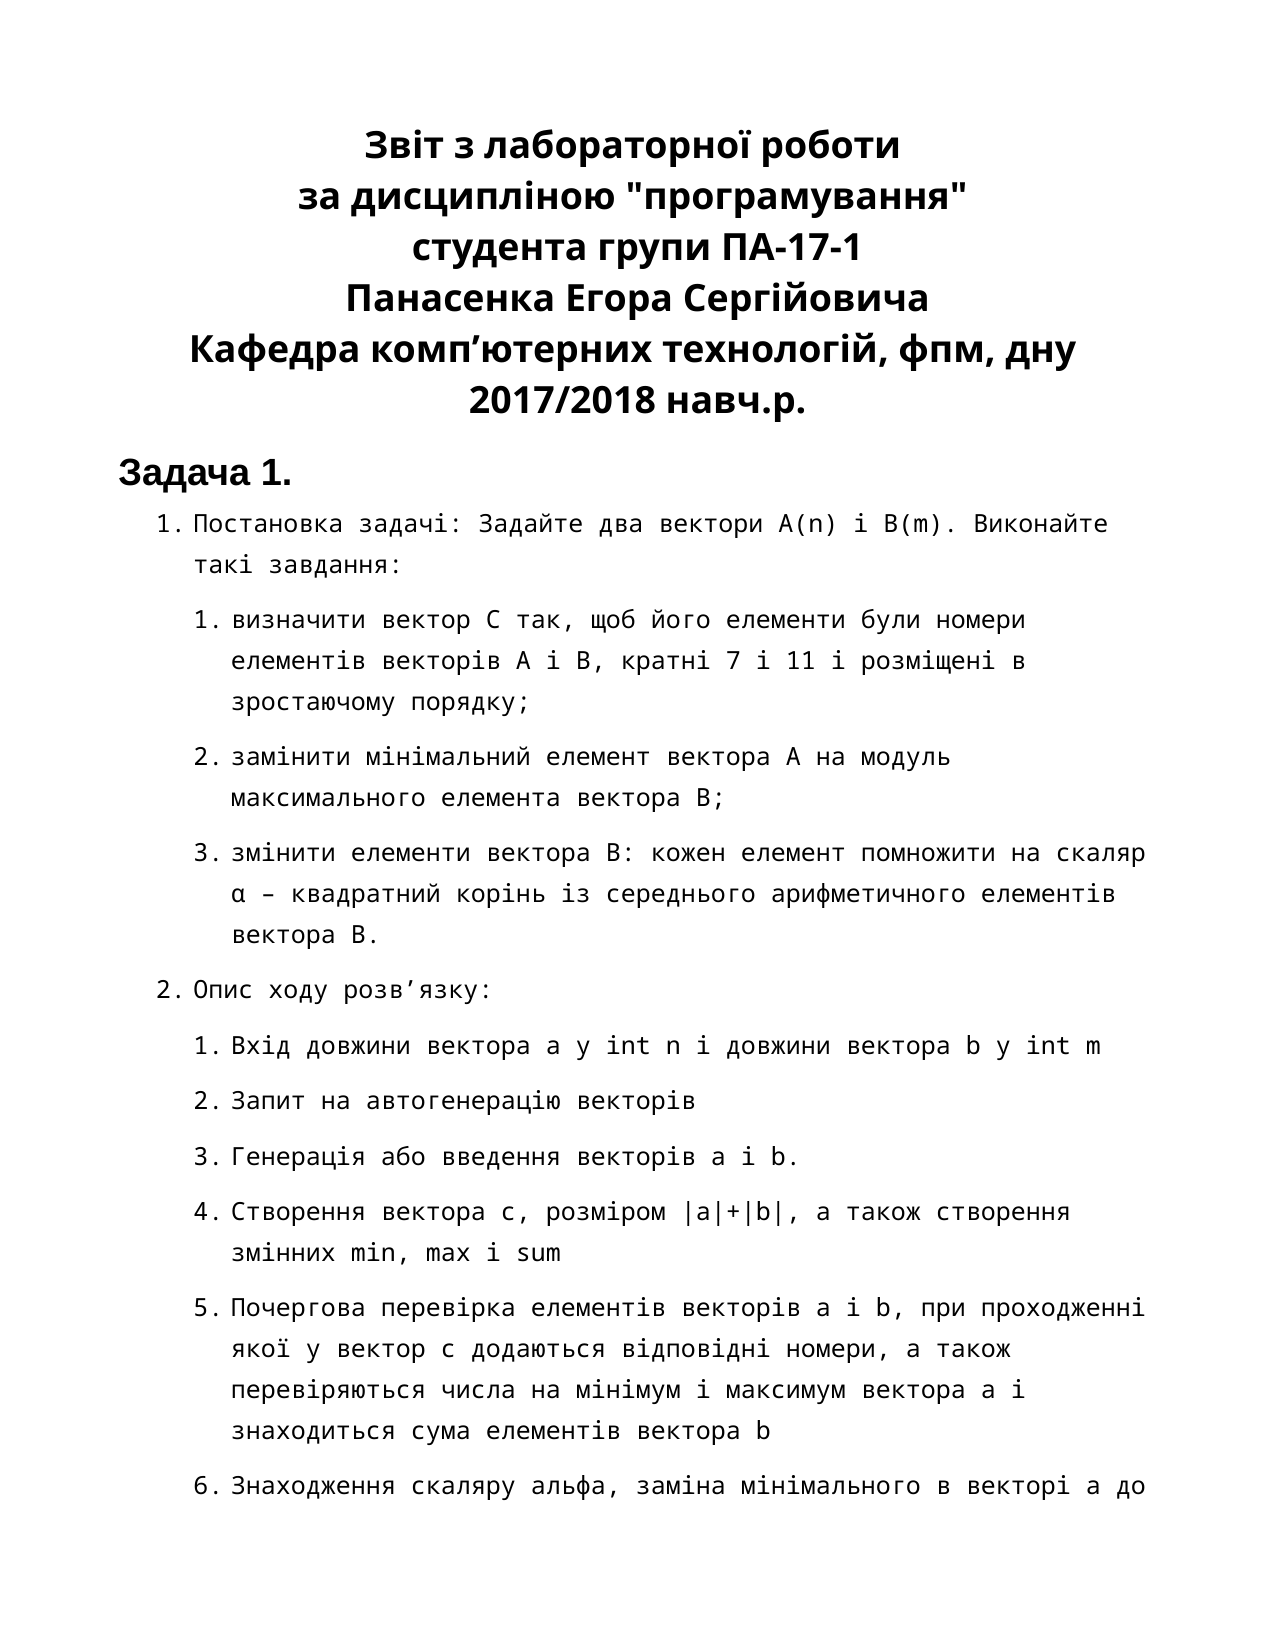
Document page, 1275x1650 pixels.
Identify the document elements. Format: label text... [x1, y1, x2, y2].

subtitle Задача 1. [118, 449, 1157, 493]
list замінити мінімальний елемент вектора А на модуль максимального елемента вектора В; [193, 739, 1157, 814]
title студента групи ПА-17-1 [118, 220, 1157, 271]
list Почергова перевірка елементів векторів a і b, при проходженні якої у вектор с додаються відповідні номери, а також перевіряються числа на мінімум і максимум вектора a і знаходиться сума елементів вектора b [193, 1290, 1157, 1447]
list Постановка задачі: Задайте два вектори А(n) і В(m). Виконайте такі завдання: [156, 506, 1157, 580]
list визначити вектор С так, щоб його елементи були номери елементів векторів А і В, кратні 7 і 11 і розміщені в зростаючому порядку; [193, 602, 1157, 717]
title Звіт з лабораторної роботи [118, 118, 1157, 169]
list змінити елементи вектора В: кожен елемент помножити на скаляр α – квадратний корінь із середнього арифметичного елементів вектора В. [193, 835, 1157, 951]
list Вхід довжини вектора a у int n і довжини вектора b у int m [193, 1028, 1157, 1062]
title Панасенка Егора Сергійовича [118, 271, 1157, 322]
title за дисципліною "програмування" [118, 169, 1157, 220]
list Знаходження скаляру альфа, заміна мінімального в векторі a до [193, 1468, 1157, 1502]
list Запит на автогенерацію векторів [193, 1083, 1157, 1117]
list Генерація або введення векторів a і b. [193, 1138, 1157, 1172]
list Опис ходу розв’язку: [156, 972, 1157, 1006]
title 2017/2018 навч.р. [118, 373, 1157, 424]
list Створення вектора c, розміром |a|+|b|, а також створення змінних min, max і sum [193, 1194, 1157, 1269]
title Кафедра комп’ютерних технологій, фпм, дну [118, 322, 1157, 373]
